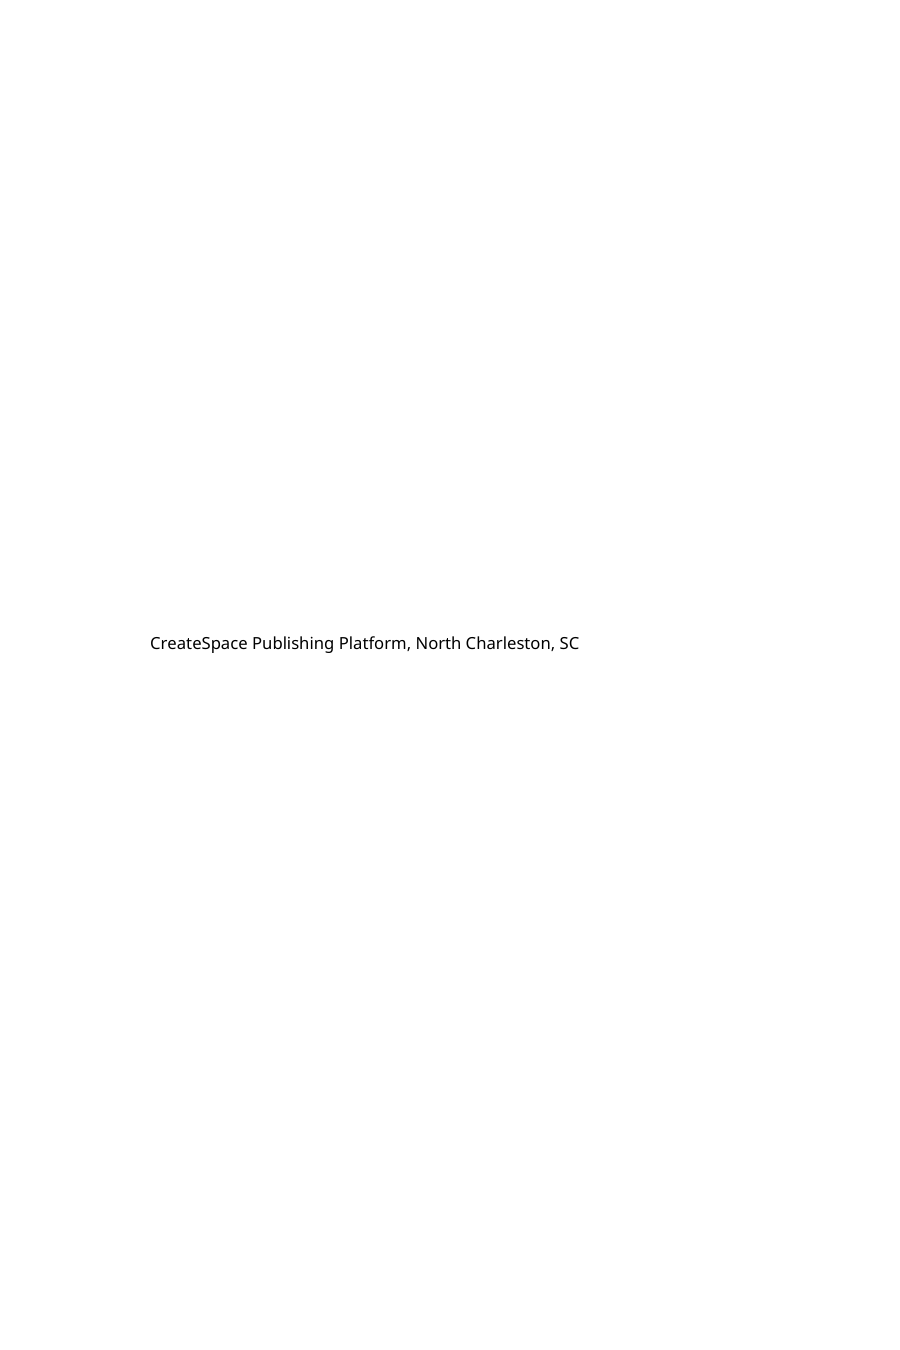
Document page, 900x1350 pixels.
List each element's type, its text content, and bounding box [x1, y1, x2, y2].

text CreateSpace Publishing Platform, North Charleston, SC [150, 631, 750, 654]
